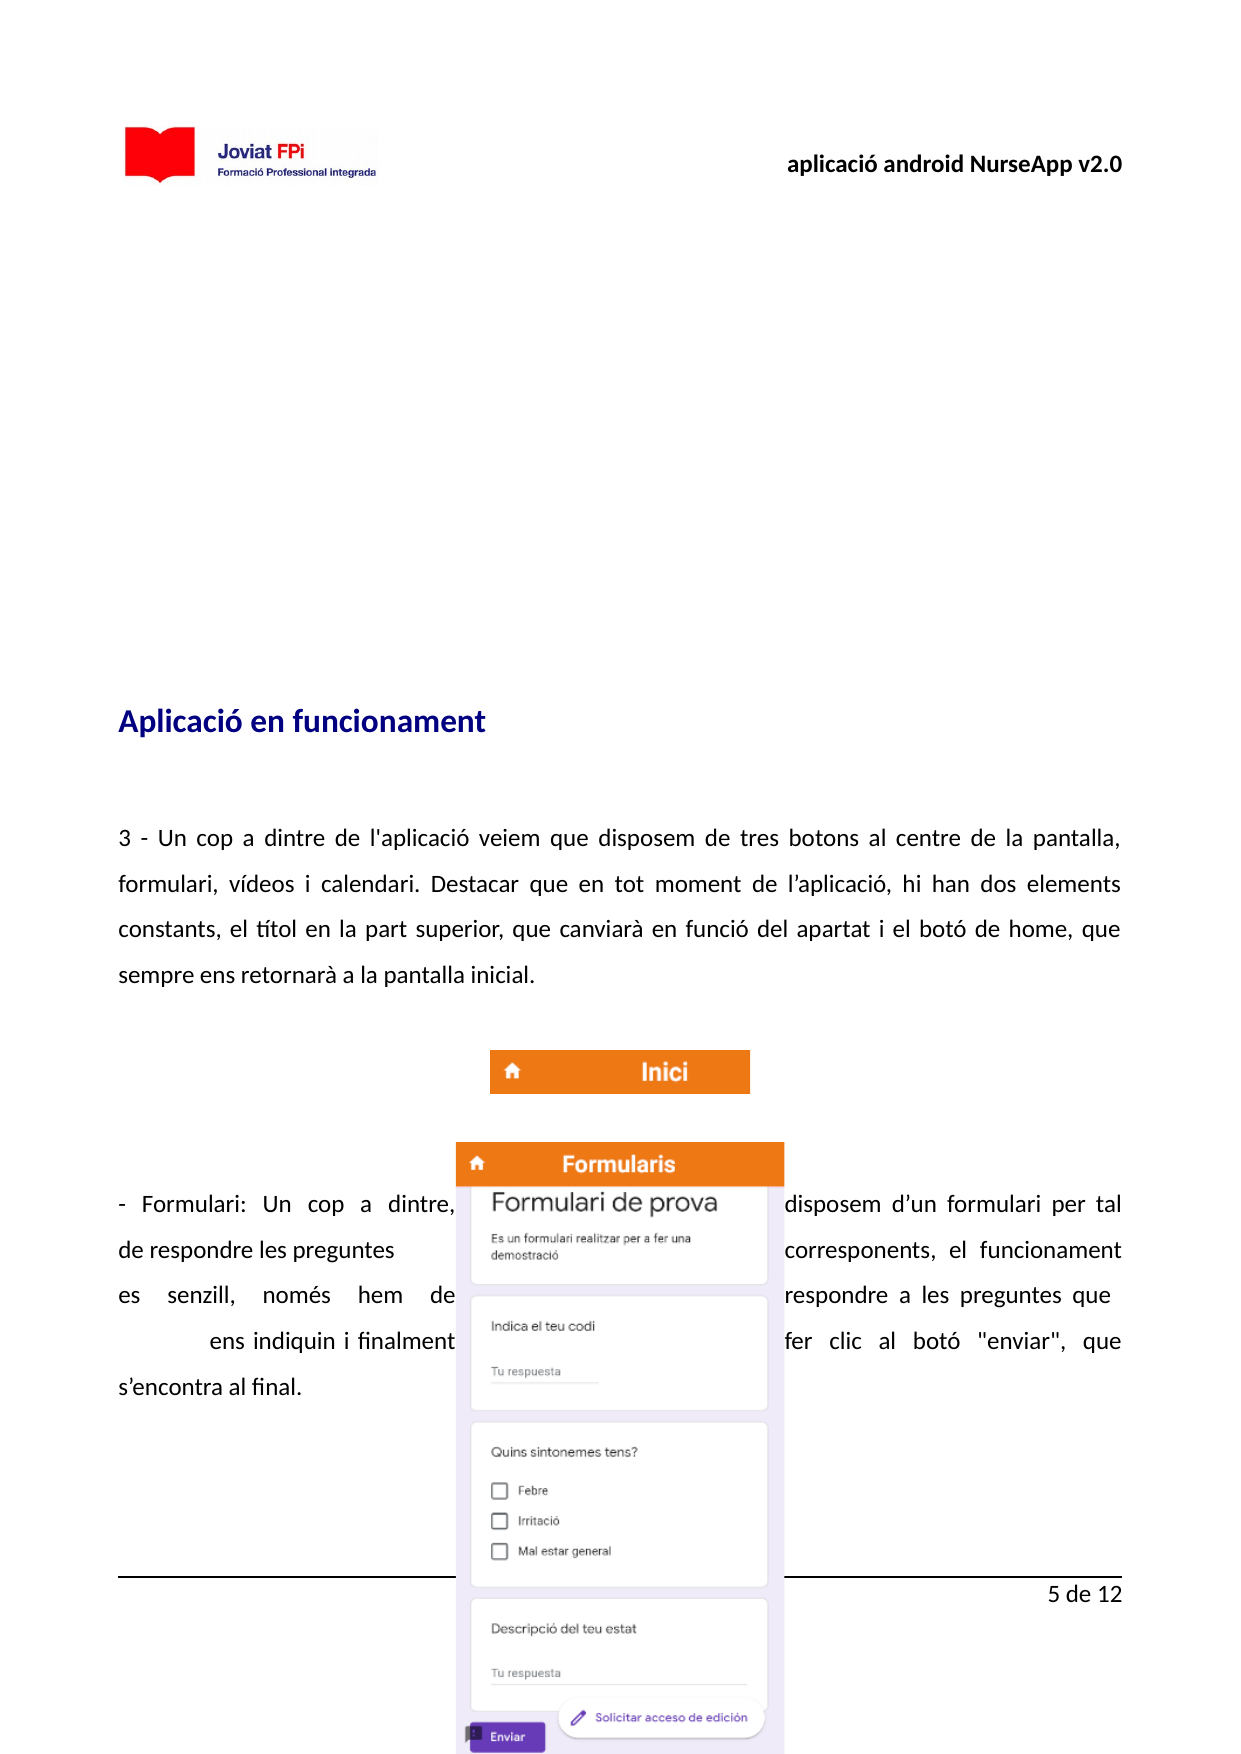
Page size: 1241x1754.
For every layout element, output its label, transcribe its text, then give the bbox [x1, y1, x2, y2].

text 3 - Un cop a dintre de l'aplicació veiem que disposem de tres botons al centre de la pantalla, formulari, vídeos i calendari. Destacar que en tot moment de l’aplicació, hi han dos elements constants, el títol en la part superior, que canviarà en funció del apartat i el botó de home, que sempre ens retornarà a la pantalla inicial. [118, 822, 1122, 990]
text - Formulari: Un cop a dintre, disposem d’un formulari per tal de respondre les preguntes corresponents, el funcionament es senzill, només hem de respondre a les preguntes que ens indiquin i finalment fer clic al botó "enviar", que s’encontra al final. [785, 1188, 1122, 1401]
text - Formulari: Un cop a dintre, disposem d’un formulari per tal de respondre les preguntes corresponents, el funcionament es senzill, només hem de respondre a les preguntes que ens indiquin i finalment fer clic al botó "enviar", que s’encontra al final. [118, 1188, 455, 1401]
text Aplicació en funcionament [118, 700, 1122, 741]
